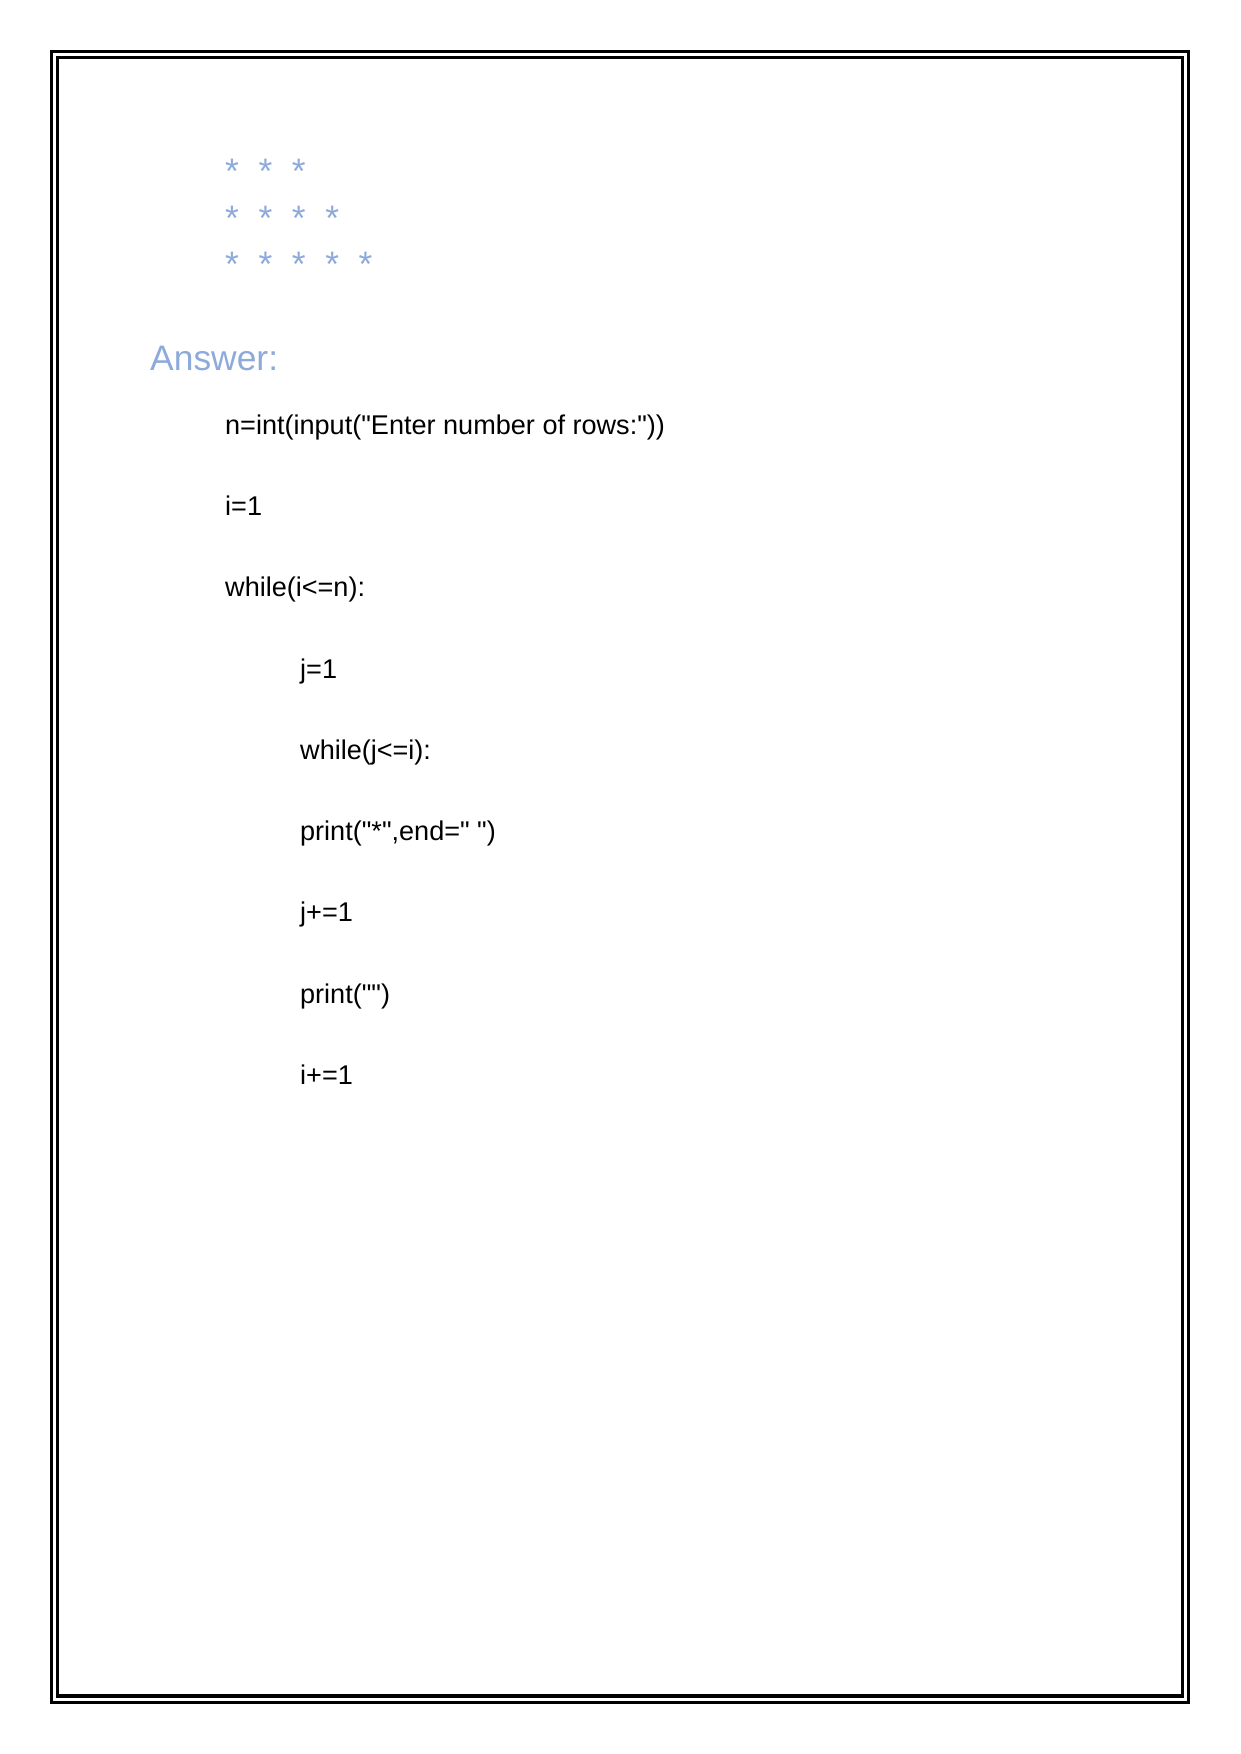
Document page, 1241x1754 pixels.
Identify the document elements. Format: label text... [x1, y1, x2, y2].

text j=1 [225, 653, 1090, 684]
text * * * * * [225, 243, 1090, 284]
text print("") [225, 978, 1090, 1009]
text while(j<=i): [225, 734, 1090, 765]
text * * * [225, 150, 1090, 191]
text while(i<=n): [225, 571, 1090, 603]
text Answer: [150, 337, 1090, 378]
text i=1 [225, 490, 1090, 521]
text print("*",end=" ") [225, 815, 1090, 846]
text j+=1 [225, 896, 1090, 928]
text i+=1 [225, 1059, 1090, 1090]
text n=int(input("Enter number of rows:")) [225, 409, 1090, 440]
text * * * * [225, 197, 1090, 237]
